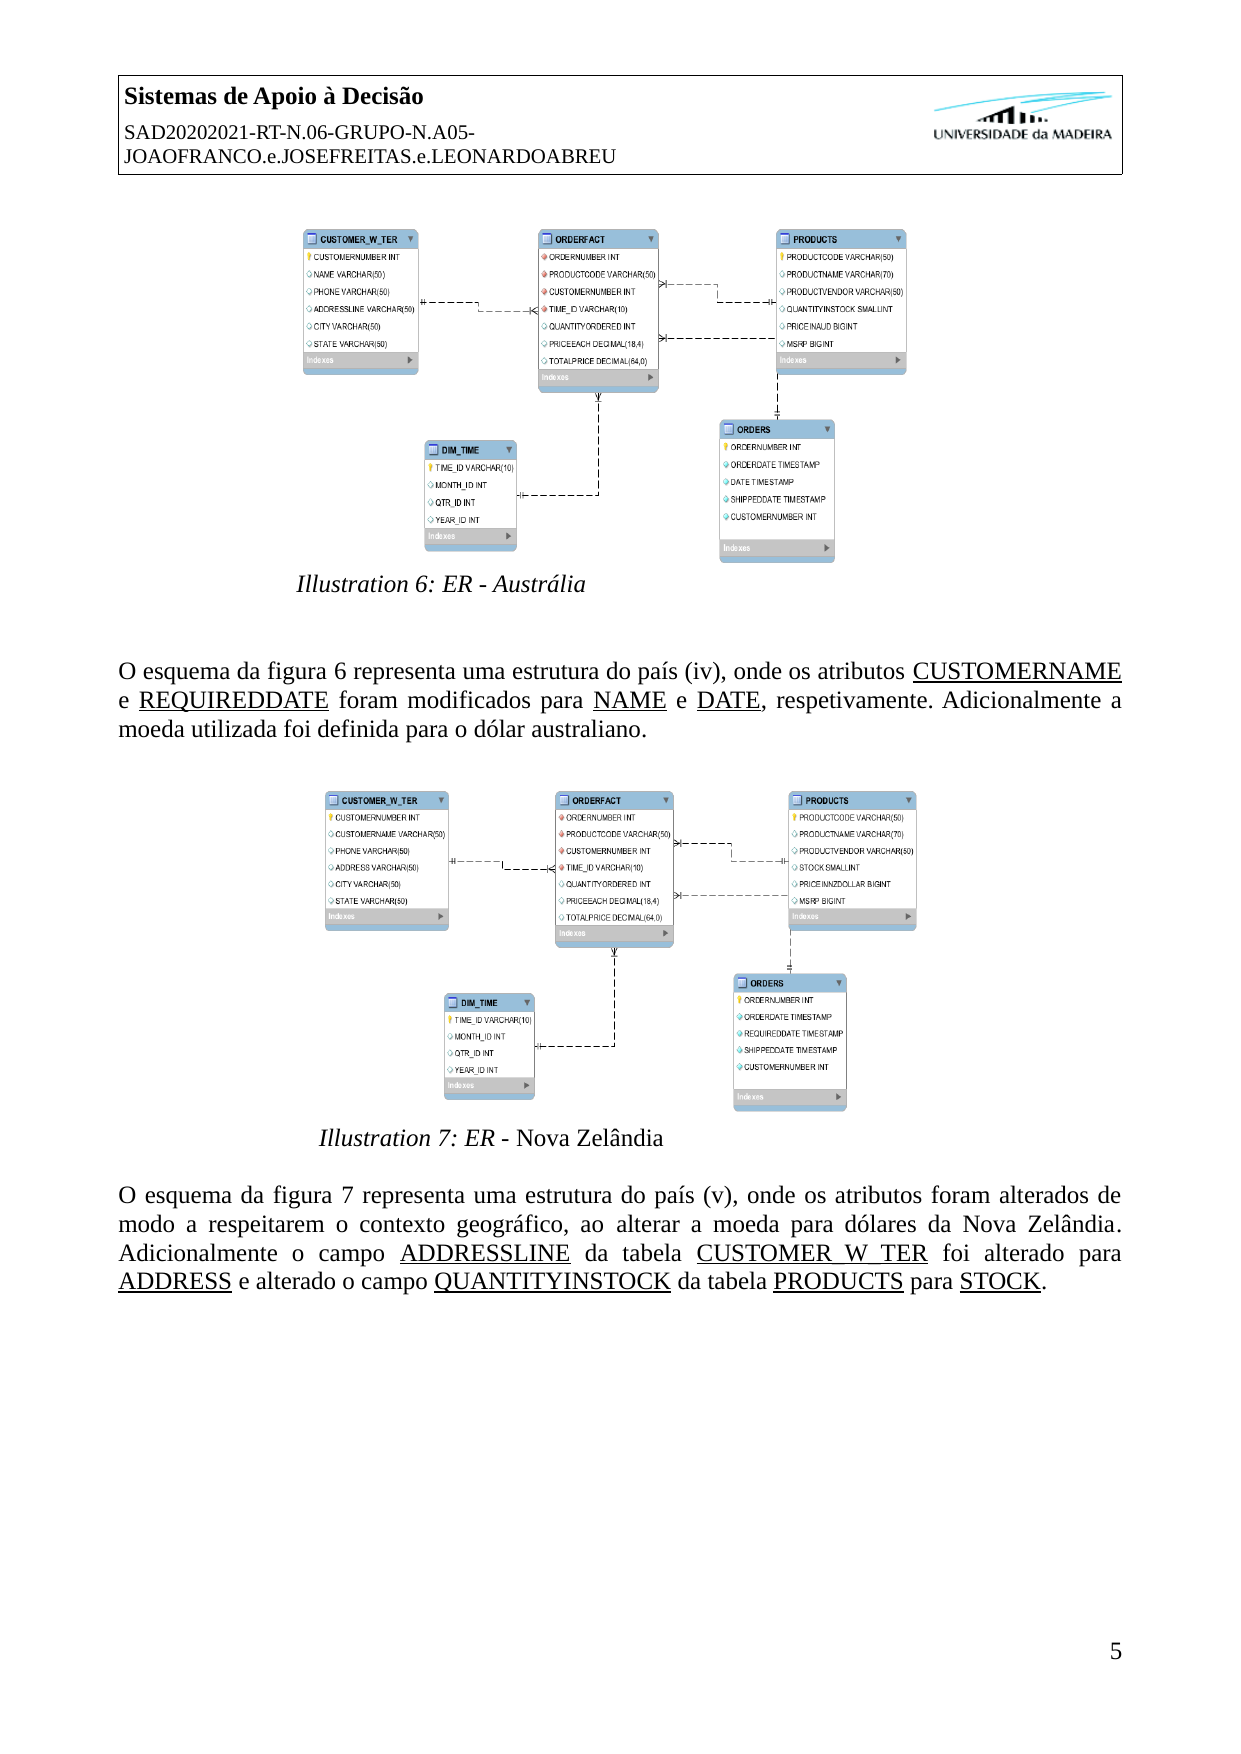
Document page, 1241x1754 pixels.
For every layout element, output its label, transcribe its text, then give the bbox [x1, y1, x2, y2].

picture [296, 221, 912, 570]
picture [919, 80, 1120, 146]
text O esquema da figura 6 representa uma estrutura do país (iv), onde os atributos CUSTOMERNAME e REQUIREDDATE foram modificados para NAME e DATE, respetivamente. Adicionalmente a moeda utilizada foi definida para o dólar australiano. [118, 656, 1122, 742]
text O esquema da figura 7 representa uma estrutura do país (v), onde os atributos foram alterados de modo a respeitarem o contexto geográfico, ao alterar a moeda para dólares da Nova Zelândia. Adicionalmente o campo ADDRESSLINE da tabela CUSTOMER_W_TER foi alterado para ADDRESS e alterado o campo QUANTITYINSTOCK da tabela PRODUCTS para STOCK. [118, 1180, 1122, 1295]
picture [318, 783, 922, 1118]
text Illustration 6: ER - Austrália [296, 570, 912, 598]
text Illustration 7: ER - Nova Zelândia [318, 1118, 922, 1151]
